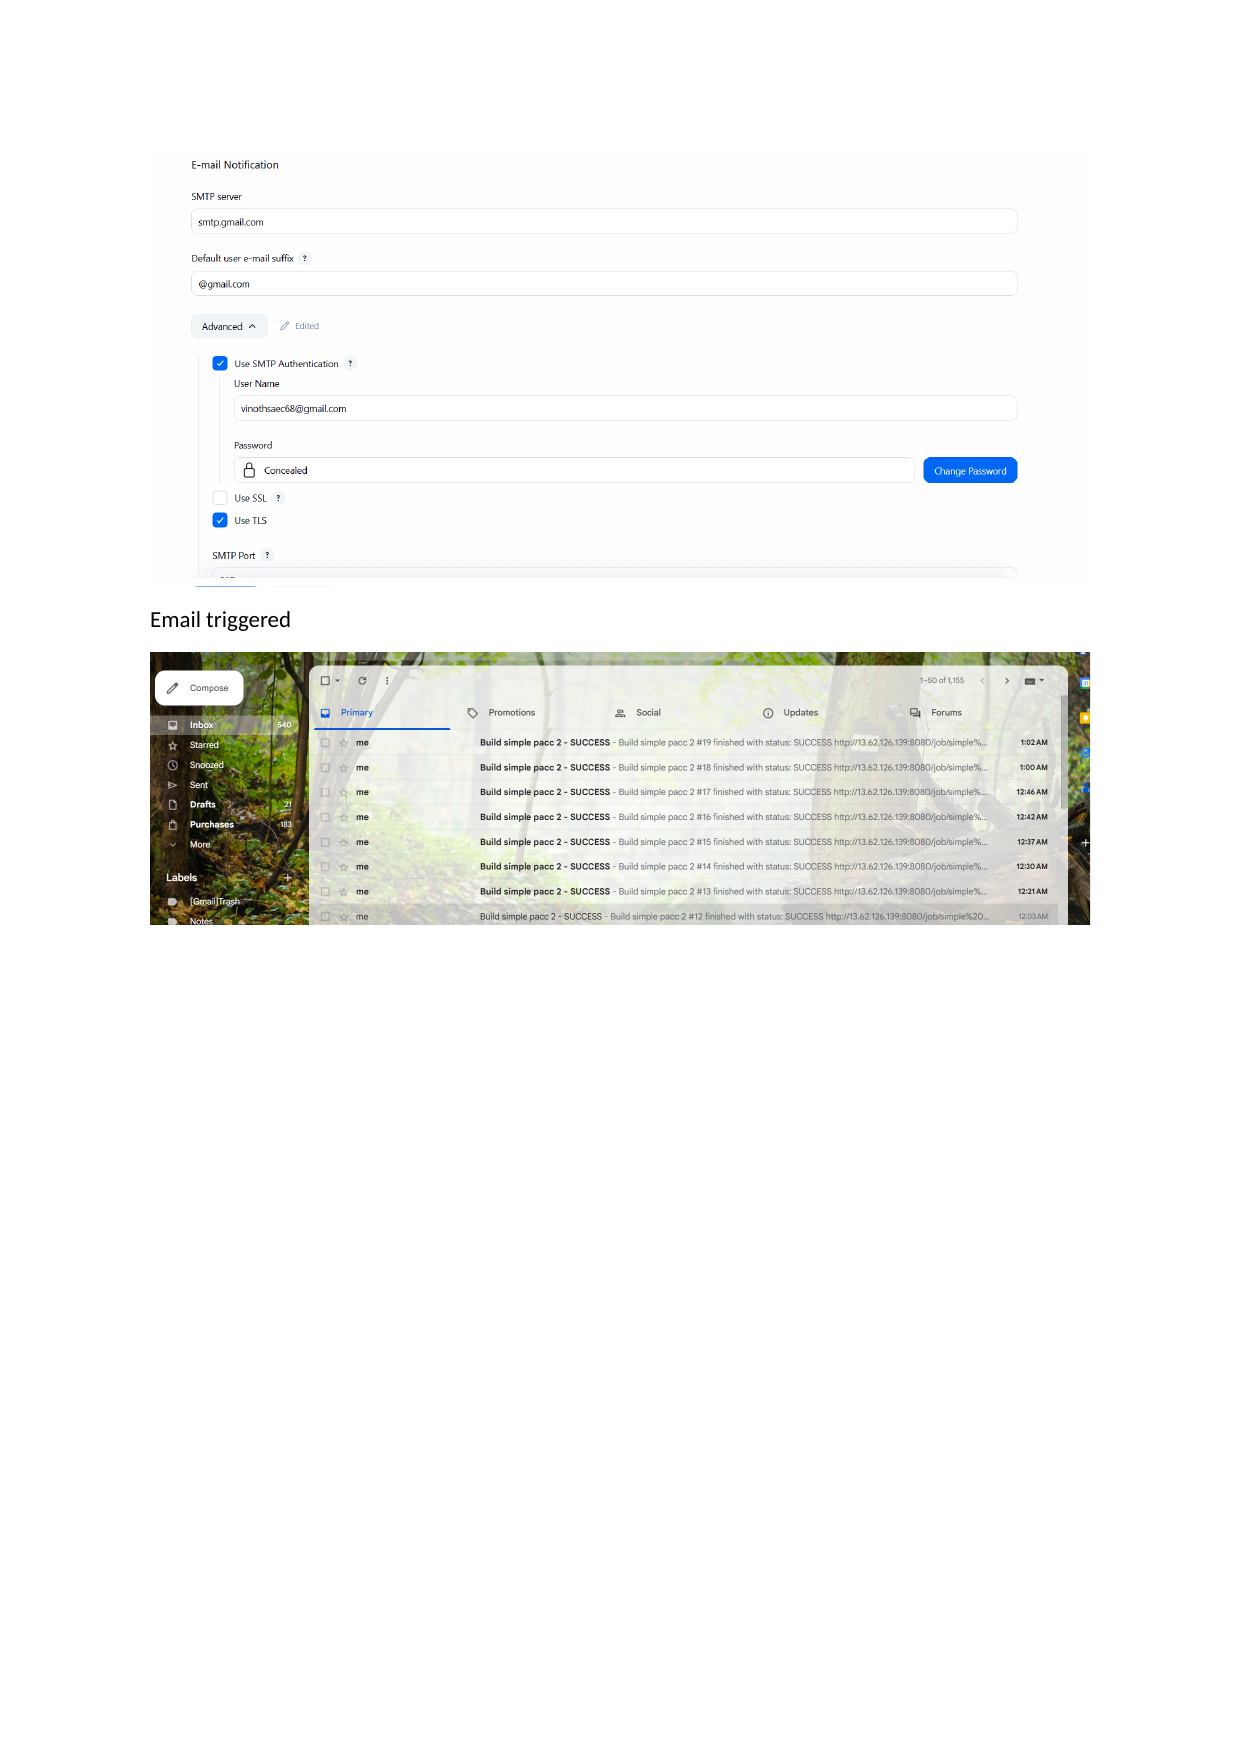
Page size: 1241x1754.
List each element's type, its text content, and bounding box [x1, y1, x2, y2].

text Email triggered [150, 606, 1090, 634]
